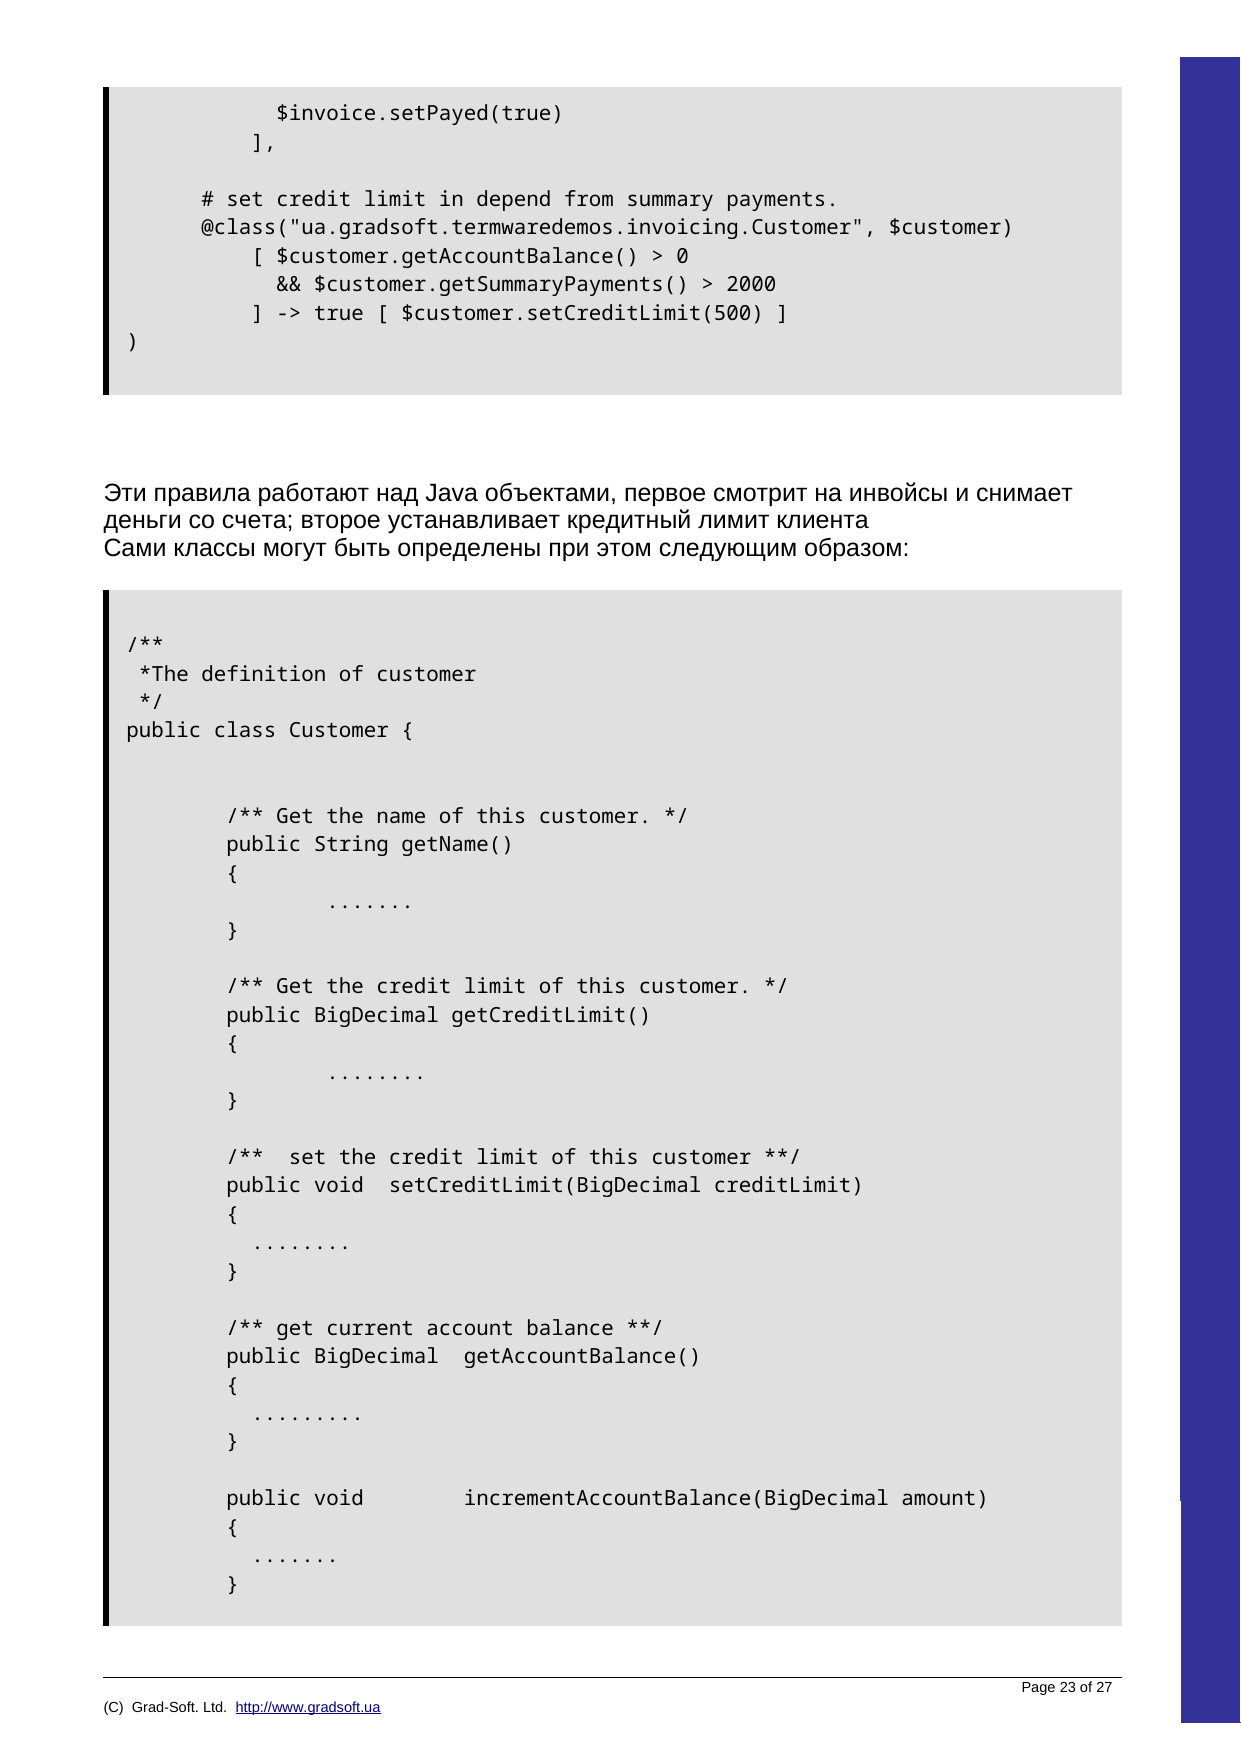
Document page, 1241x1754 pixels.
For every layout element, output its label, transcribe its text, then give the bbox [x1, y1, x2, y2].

list ....... [109, 886, 1122, 915]
list [ $customer.getAccountBalance() > 0 [109, 241, 1122, 269]
list $invoice.setPayed(true) [109, 87, 1122, 127]
list public BigDecimal getCreditLimit() [109, 1000, 1122, 1028]
list @class("ua.gradsoft.termwaredemos.invoicing.Customer", $customer) [109, 212, 1122, 241]
list ], [109, 127, 1122, 155]
list } [109, 1569, 1122, 1597]
list { [109, 1199, 1122, 1227]
list } [109, 1256, 1122, 1284]
list /** set the credit limit of this customer **/ [109, 1142, 1122, 1171]
list } [109, 1427, 1122, 1455]
text Сами классы могут быть определены при этом следующим образом: [103, 534, 1122, 562]
list public BigDecimal getAccountBalance() [109, 1341, 1122, 1370]
list } [109, 1085, 1122, 1114]
list ........ [109, 1057, 1122, 1085]
list public void setCreditLimit(BigDecimal creditLimit) [109, 1171, 1122, 1199]
list } [109, 915, 1122, 943]
list { [109, 1512, 1122, 1540]
list ......... [109, 1398, 1122, 1427]
list */ [109, 687, 1122, 716]
list # set credit limit in depend from summary payments. [109, 184, 1122, 212]
list public class Customer { [109, 716, 1122, 744]
list public void incrementAccountBalance(BigDecimal amount) [109, 1483, 1122, 1512]
list { [109, 858, 1122, 886]
list /** Get the name of this customer. */ [109, 801, 1122, 829]
list { [109, 1370, 1122, 1398]
list ....... [109, 1540, 1122, 1569]
list ) [109, 326, 1122, 354]
list ] -> true [ $customer.setCreditLimit(500) ] [109, 298, 1122, 326]
list { [109, 1028, 1122, 1057]
list public String getName() [109, 829, 1122, 858]
text Эти правила работают над Java объектами, первое смотрит на инвойсы и снимает деньги со счета; второе устанавливает кредитный лимит клиента [103, 478, 1122, 534]
list /** get current account balance **/ [109, 1313, 1122, 1341]
list ........ [109, 1227, 1122, 1256]
list && $customer.getSummaryPayments() > 2000 [109, 269, 1122, 298]
list /** Get the credit limit of this customer. */ [109, 972, 1122, 1000]
list *The definition of customer [109, 659, 1122, 687]
list /** [109, 630, 1122, 659]
